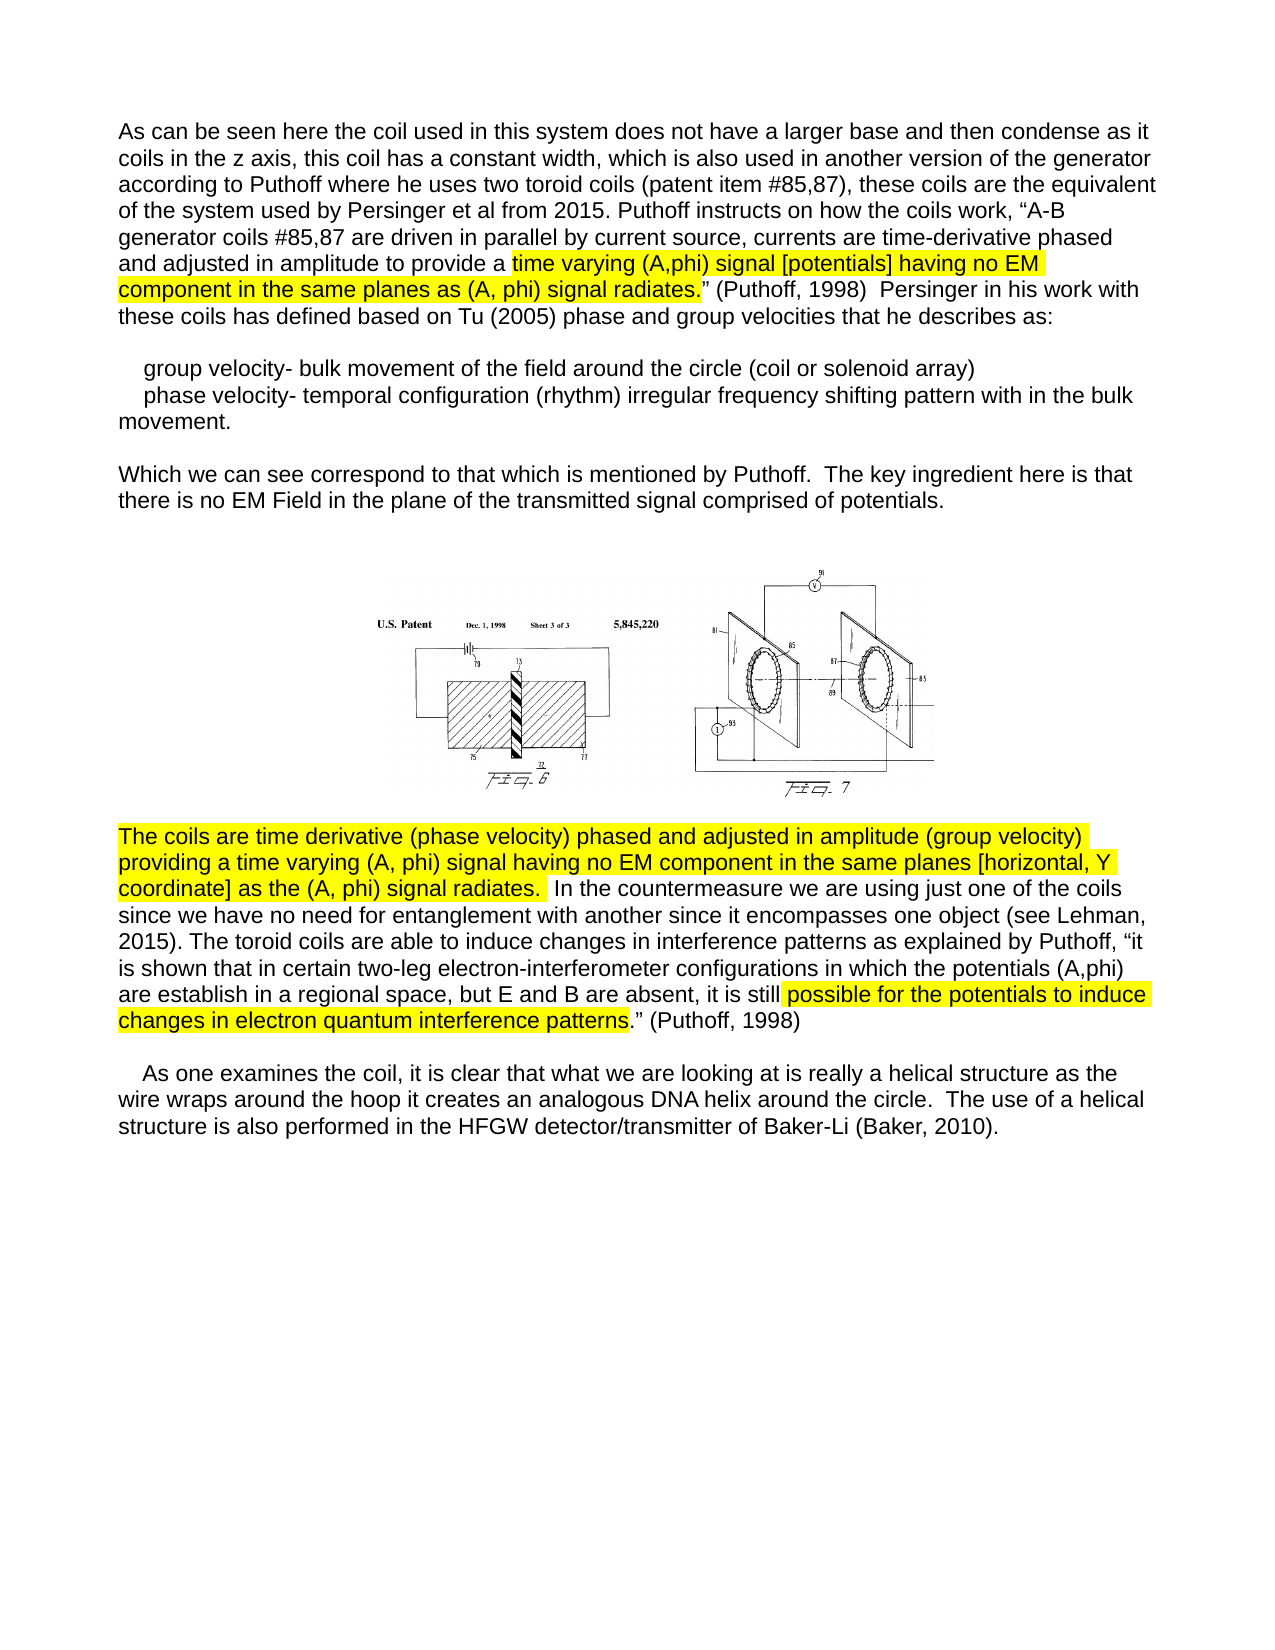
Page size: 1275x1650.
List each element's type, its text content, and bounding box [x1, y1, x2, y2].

text group velocity- bulk movement of the field around the circle (coil or solenoid array) [118, 355, 1157, 382]
text Which we can see correspond to that which is mentioned by Puthoff. The key ingredient here is that there is no EM Field in the plane of the transmitted signal comprised of potentials. [118, 461, 1157, 513]
text phase velocity- temporal configuration (rhythm) irregular frequency shifting pattern with in the bulk movement. [118, 382, 1157, 434]
picture [377, 570, 934, 797]
text The coils are time derivative (phase velocity) phased and adjusted in amplitude (group velocity) providing a time varying (A, phi) signal having no EM component in the same planes [horizontal, Y coordinate] as the (A, phi) signal radiates. In the countermeasure we are using just one of the coils since we have no need for entanglement with another since it encompasses one object (see Lehman, 2015). The toroid coils are able to induce changes in interference patterns as explained by Puthoff, “it is shown that in certain two-leg electron-interferometer configurations in which the potentials (A,phi) are establish in a regional space, but E and B are absent, it is still possible for the potentials to induce changes in electron quantum interference patterns.” (Puthoff, 1998) [118, 823, 1157, 1033]
text As one examines the coil, it is clear that what we are looking at is really a helical structure as the wire wraps around the hoop it creates an analogous DNA helix around the circle. The use of a helical structure is also performed in the HFGW detector/transmitter of Baker-Li (Baker, 2010). [118, 1060, 1157, 1139]
text As can be seen here the coil used in this system does not have a larger base and then condense as it coils in the z axis, this coil has a constant width, which is also used in another version of the generator according to Puthoff where he uses two toroid coils (patent item #85,87), these coils are the equivalent of the system used by Persinger et al from 2015. Puthoff instructs on how the coils work, “A-B generator coils #85,87 are driven in parallel by current source, currents are time-derivative phased and adjusted in amplitude to provide a time varying (A,phi) signal [potentials] having no EM component in the same planes as (A, phi) signal radiates.” (Puthoff, 1998) Persinger in his work with these coils has defined based on Tu (2005) phase and group velocities that he describes as: [118, 118, 1157, 329]
